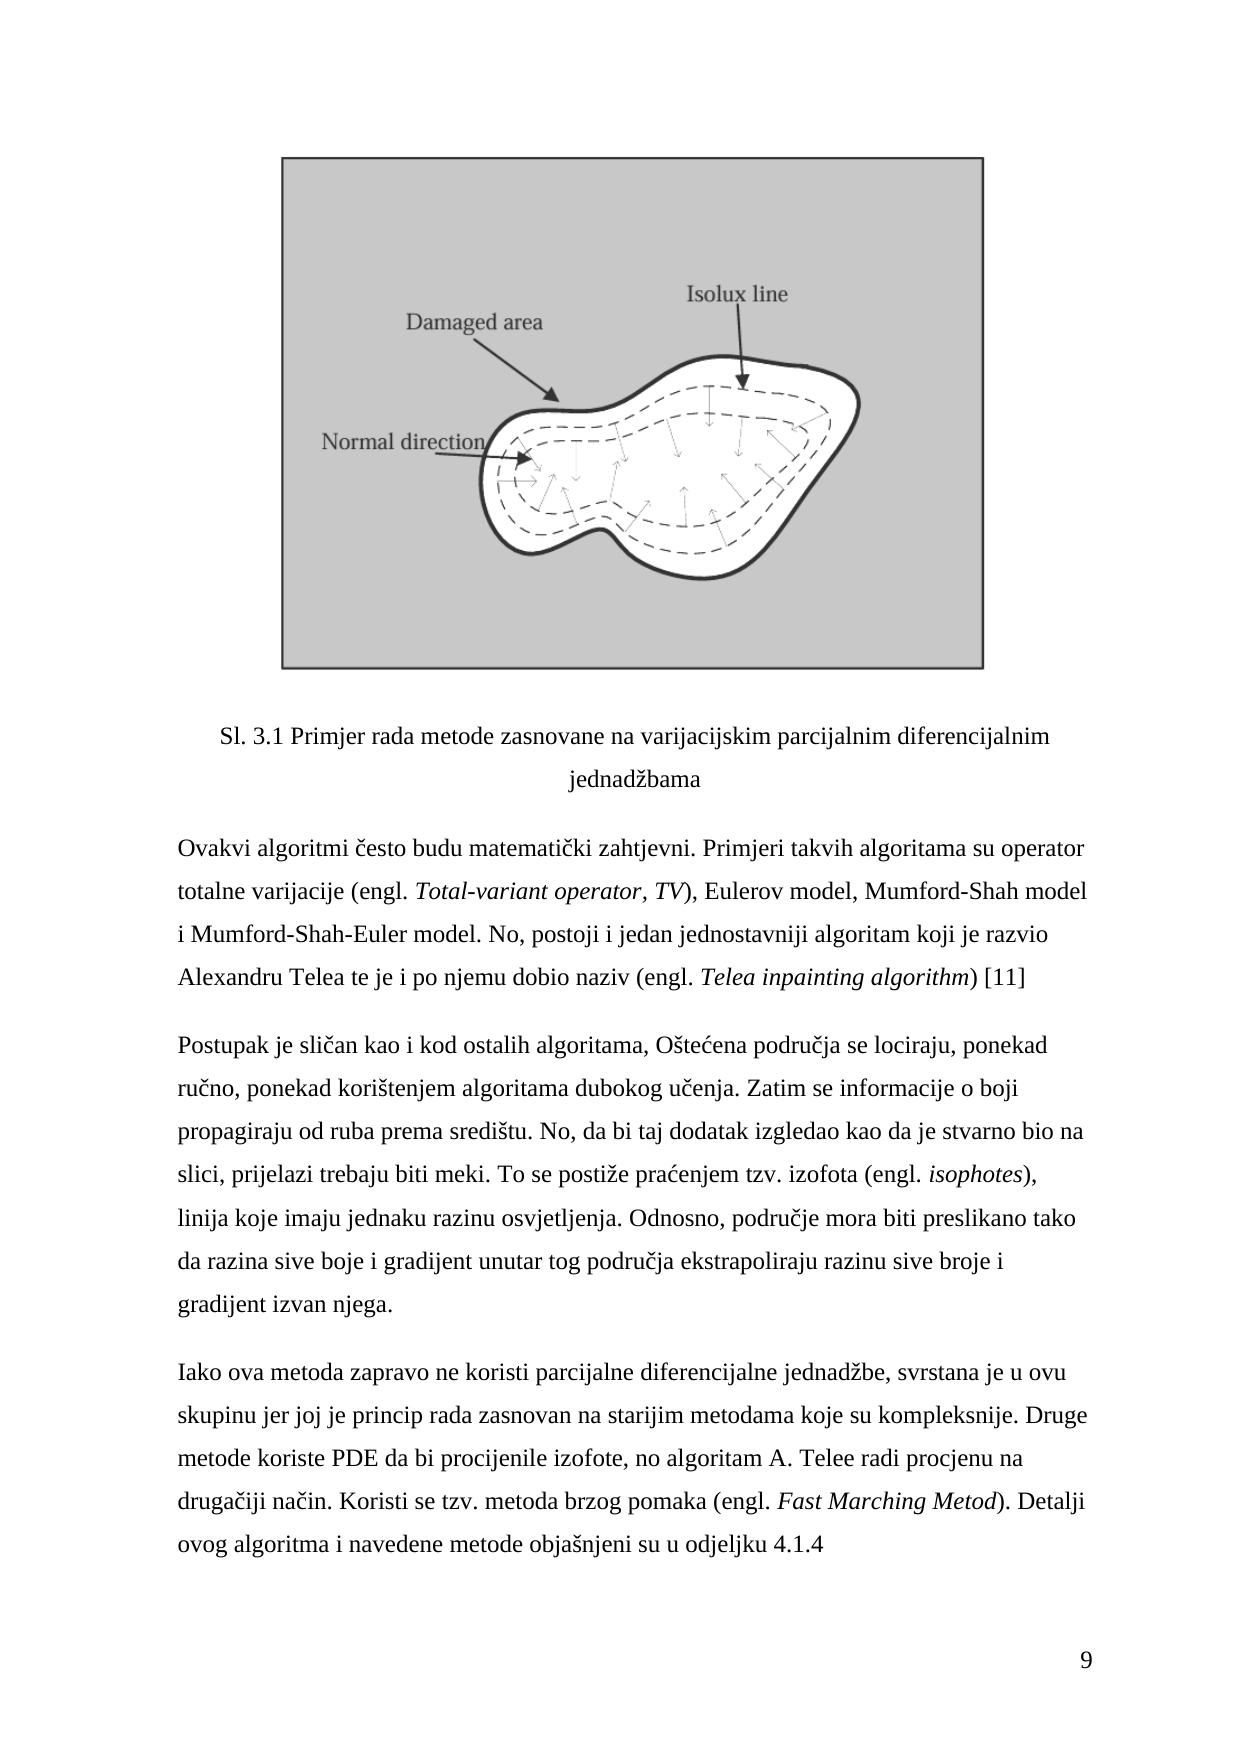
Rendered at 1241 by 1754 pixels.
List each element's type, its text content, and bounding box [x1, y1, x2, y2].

text Sl. 3.1 Primjer rada metode zasnovane na varijacijskim parcijalnim diferencijalnim jednadžbama [177, 721, 1092, 793]
text Ovakvi algoritmi često budu matematički zahtjevni. Primjeri takvih algoritama su operator totalne varijacije (engl. Total-variant operator, TV), Eulerov model, Mumford-Shah model i Mumford-Shah-Euler model. No, postoji i jedan jednostavniji algoritam koji je razvio Alexandru Telea te je i po njemu dobio naziv (engl. Telea inpainting algorithm) [11] [177, 833, 1092, 991]
text Iako ova metoda zapravo ne koristi parcijalne diferencijalne jednadžbe, svrstana je u ovu skupinu jer joj je princip rada zasnovan na starijim metodama koje su kompleksnije. Druge metode koriste PDE da bi procijenile izofote, no algoritam A. Telee radi procjenu na drugačiji način. Koristi se tzv. metoda brzog pomaka (engl. Fast Marching Metod). Detalji ovog algoritma i navedene metode objašnjeni su u odjeljku 4.1.4 [177, 1357, 1092, 1558]
text Postupak je sličan kao i kod ostalih algoritama, Oštećena područja se lociraju, ponekad ručno, ponekad korištenjem algoritama dubokog učenja. Zatim se informacije o boji propagiraju od ruba prema središtu. No, da bi taj dodatak izgledao kao da je stvarno bio na slici, prijelazi trebaju biti meki. To se postiže praćenjem tzv. izofota (engl. isophotes), linija koje imaju jednaku razinu osvjetljenja. Odnosno, područje mora biti preslikano tako da razina sive boje i gradijent unutar tog područja ekstrapoliraju razinu sive broje i gradijent izvan njega. [177, 1030, 1092, 1318]
